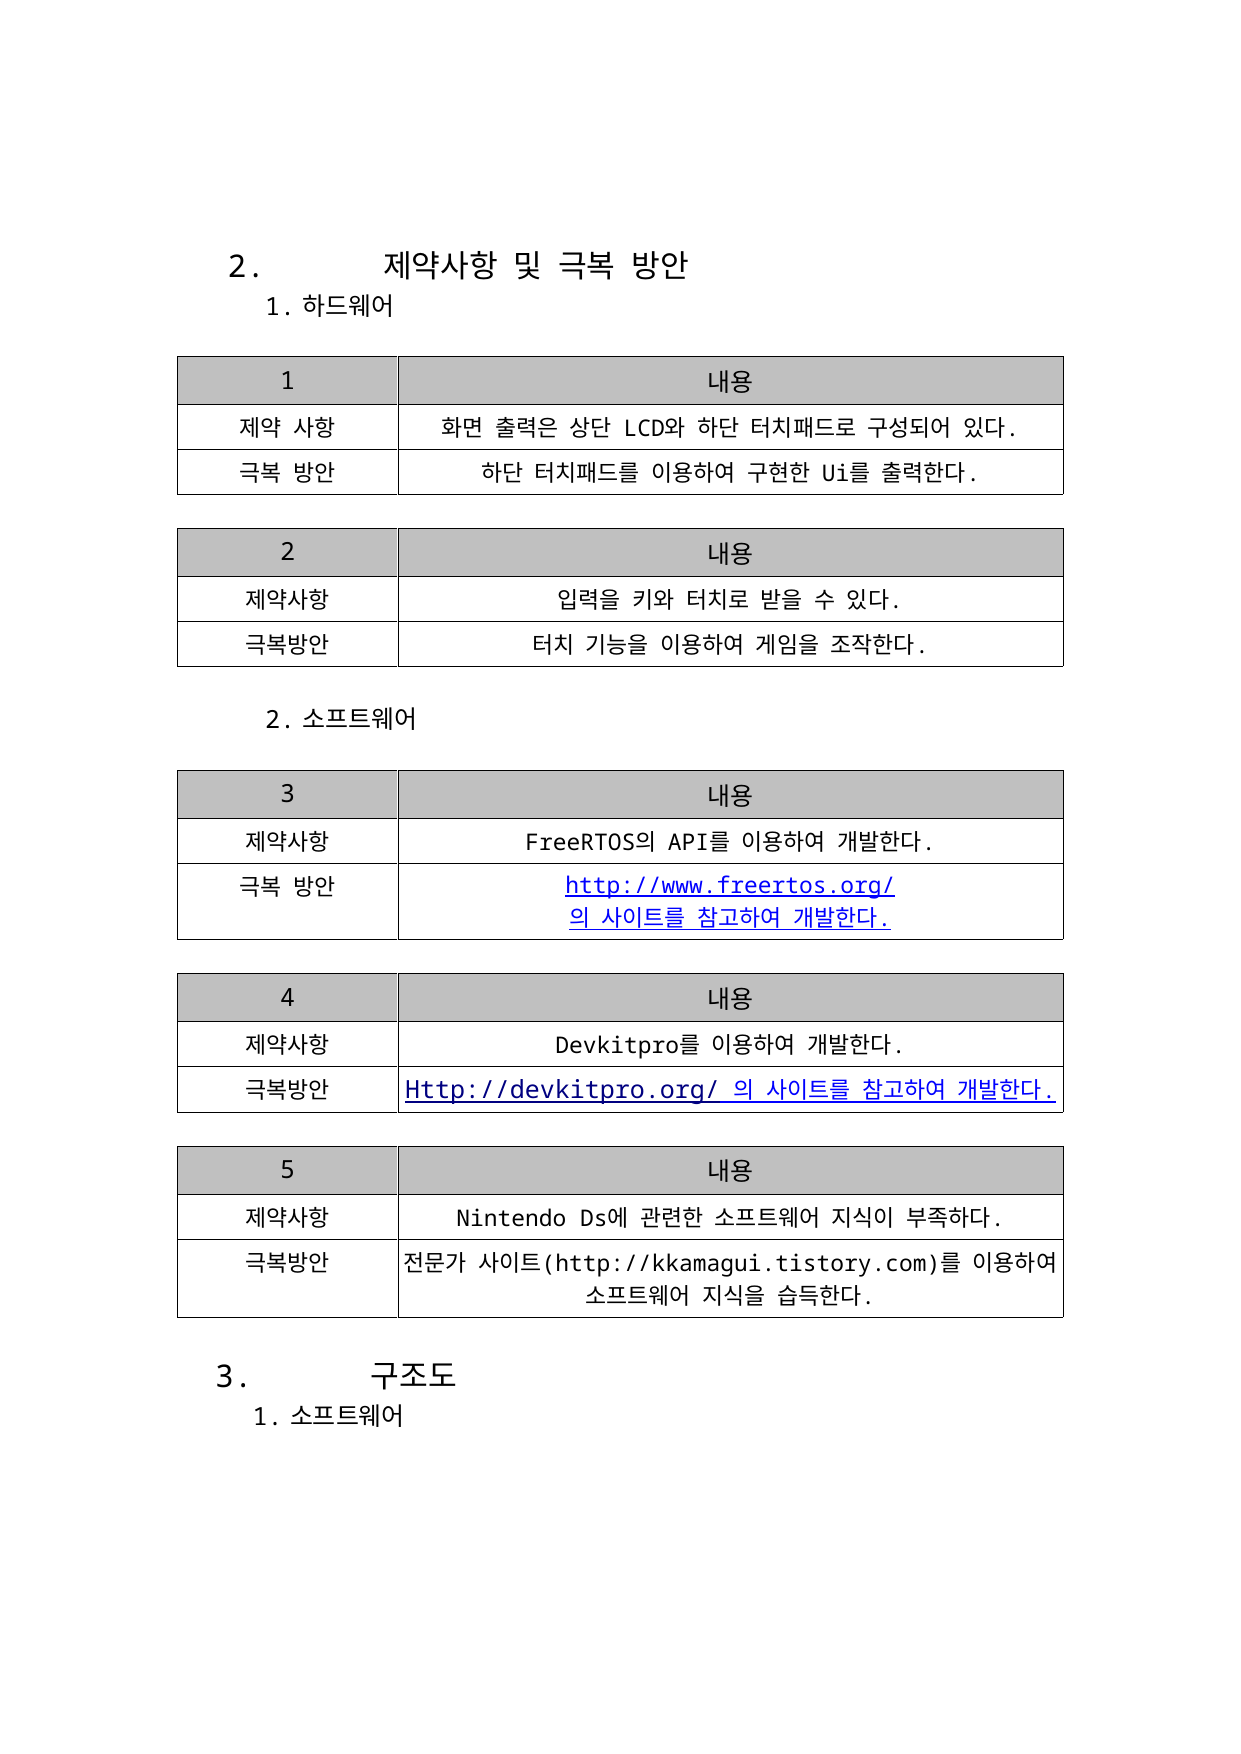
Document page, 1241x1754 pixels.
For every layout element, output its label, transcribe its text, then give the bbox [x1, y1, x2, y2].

list 구조도 [215, 1351, 1063, 1396]
table_header 내용 [399, 529, 1063, 576]
table_header 3 [178, 771, 397, 818]
table_cell Nintendo Ds에 관련한 소프트웨어 지식이 부족하다. [399, 1195, 1063, 1239]
table_cell 극복방안 [178, 1240, 397, 1317]
table_cell http://www.freertos.org/ 의 사이트를 참고하여 개발한다. [399, 864, 1063, 939]
table_cell 극복 방안 [178, 450, 397, 494]
table_header 5 [178, 1147, 397, 1194]
table_cell 극복방안 [178, 622, 397, 666]
table_header 4 [178, 974, 397, 1021]
table_cell 터치 기능을 이용하여 게임을 조작한다. [399, 622, 1063, 666]
table_cell 제약사항 [178, 1195, 397, 1239]
table_header 내용 [399, 1147, 1063, 1194]
table_cell Http://devkitpro.org/ 의 사이트를 참고하여 개발한다. [399, 1067, 1063, 1112]
table_cell FreeRTOS의 API를 이용하여 개발한다. [399, 819, 1063, 863]
table_cell 제약 사항 [178, 405, 397, 449]
table_cell 입력을 키와 터치로 받을 수 있다. [399, 577, 1063, 621]
table_cell Devkitpro를 이용하여 개발한다. [399, 1022, 1063, 1066]
list 하드웨어 [265, 286, 1063, 356]
table_cell 제약사항 [178, 1022, 397, 1066]
table_cell 화면 출력은 상단 LCD와 하단 터치패드로 구성되어 있다. [399, 405, 1063, 449]
table_cell 제약사항 [178, 577, 397, 621]
table_cell 하단 터치패드를 이용하여 구현한 Ui를 출력한다. [399, 450, 1063, 494]
table_header 2 [178, 529, 397, 576]
table_cell 극복 방안 [178, 864, 397, 939]
table_cell 제약사항 [178, 819, 397, 863]
table_header 내용 [399, 357, 1063, 404]
list 소프트웨어 [265, 700, 1063, 770]
table_header 1 [178, 357, 397, 404]
list 제약사항 및 극복 방안 [227, 241, 1063, 286]
table_cell 극복방안 [178, 1067, 397, 1112]
table_header 내용 [399, 771, 1063, 818]
list [265, 207, 1063, 241]
table_header 내용 [399, 974, 1063, 1021]
list 소프트웨어 [252, 1396, 1063, 1433]
table_cell 전문가 사이트(http://kkamagui.tistory.com)를 이용하여 소프트웨어 지식을 습득한다. [399, 1240, 1063, 1317]
